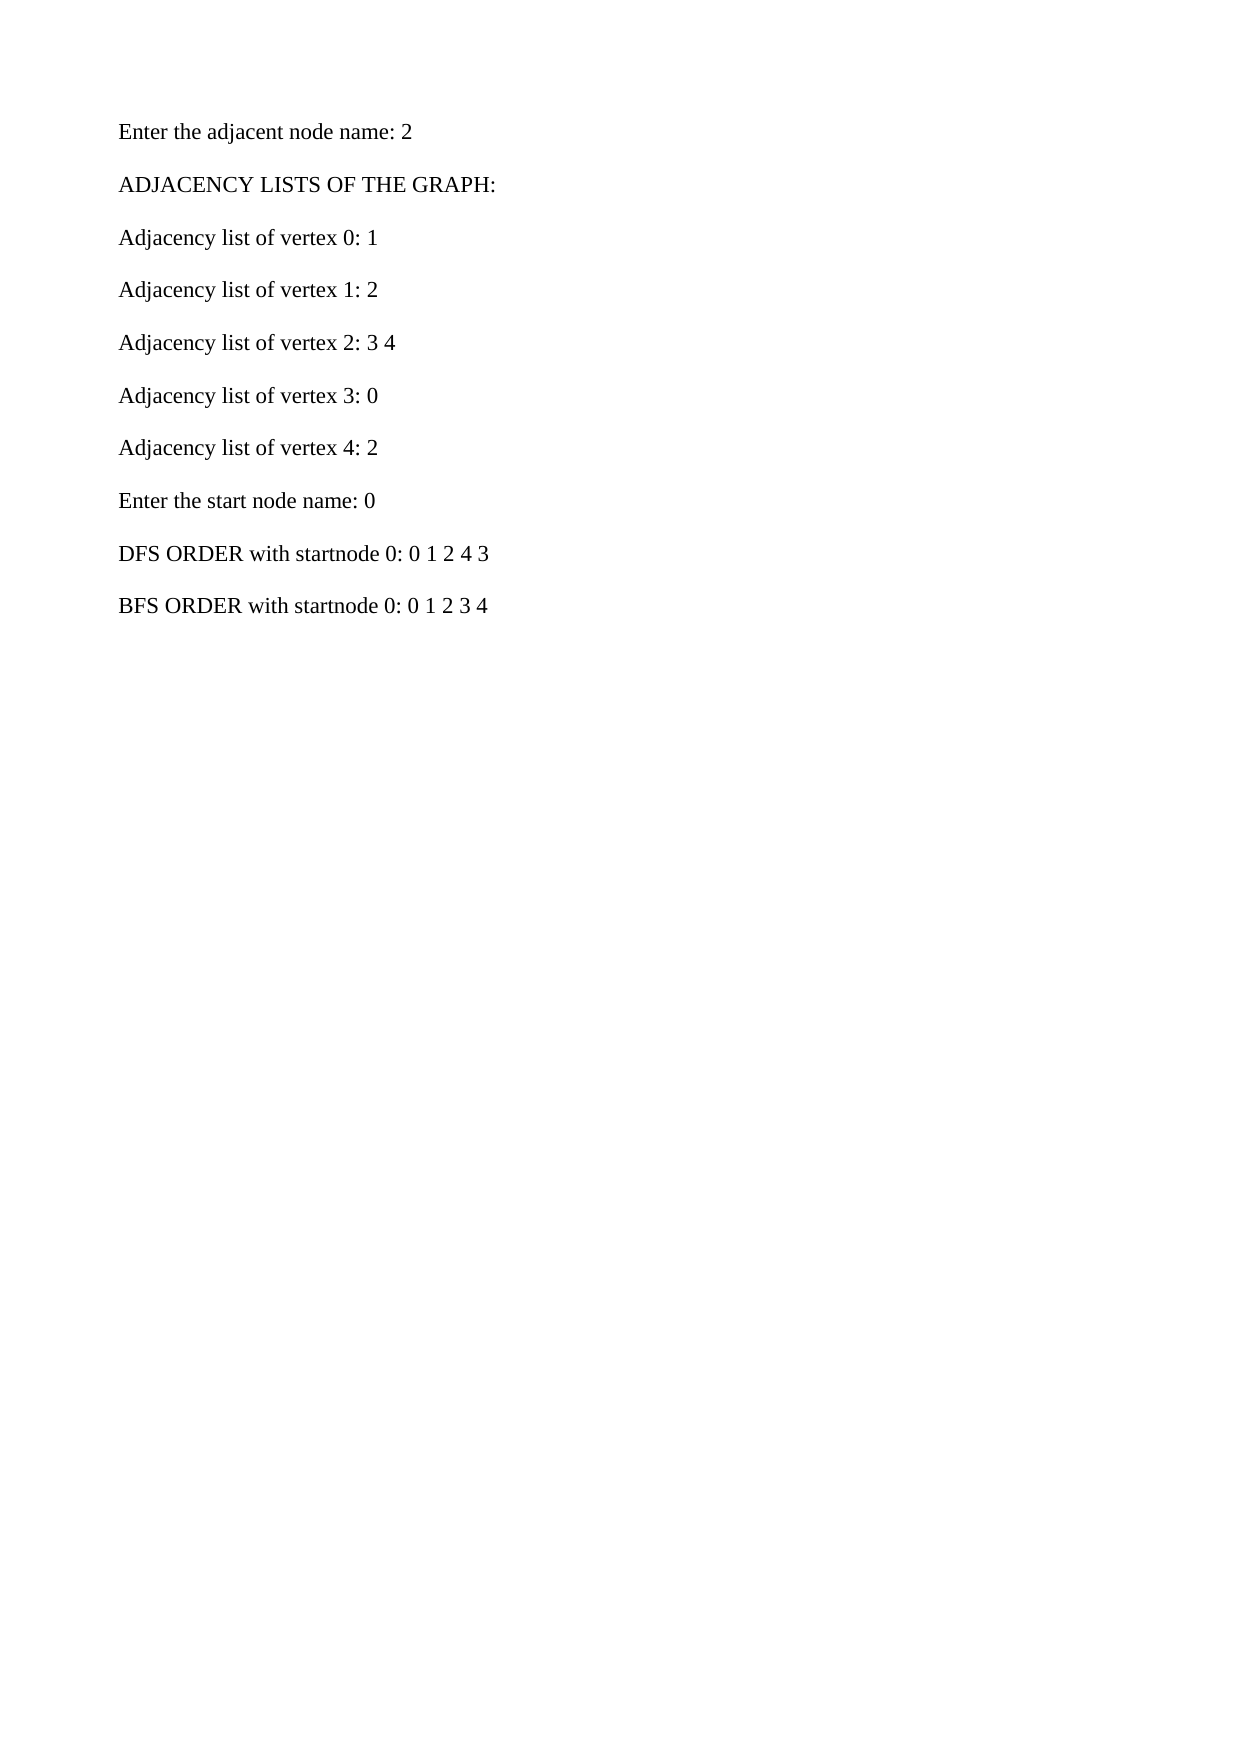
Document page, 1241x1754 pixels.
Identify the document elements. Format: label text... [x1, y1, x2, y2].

text Adjacency list of vertex 3: 0 [118, 382, 1122, 408]
text BFS ORDER with startnode 0: 0 1 2 3 4 [118, 592, 1122, 619]
text DFS ORDER with startnode 0: 0 1 2 4 3 [118, 540, 1122, 566]
text Adjacency list of vertex 0: 1 [118, 223, 1122, 250]
text Enter the adjacent node name: 2 [118, 118, 1122, 144]
text Adjacency list of vertex 4: 2 [118, 434, 1122, 461]
text Enter the start node name: 0 [118, 487, 1122, 513]
text Adjacency list of vertex 2: 3 4 [118, 329, 1122, 355]
text ADJACENCY LISTS OF THE GRAPH: [118, 171, 1122, 197]
text Adjacency list of vertex 1: 2 [118, 276, 1122, 303]
